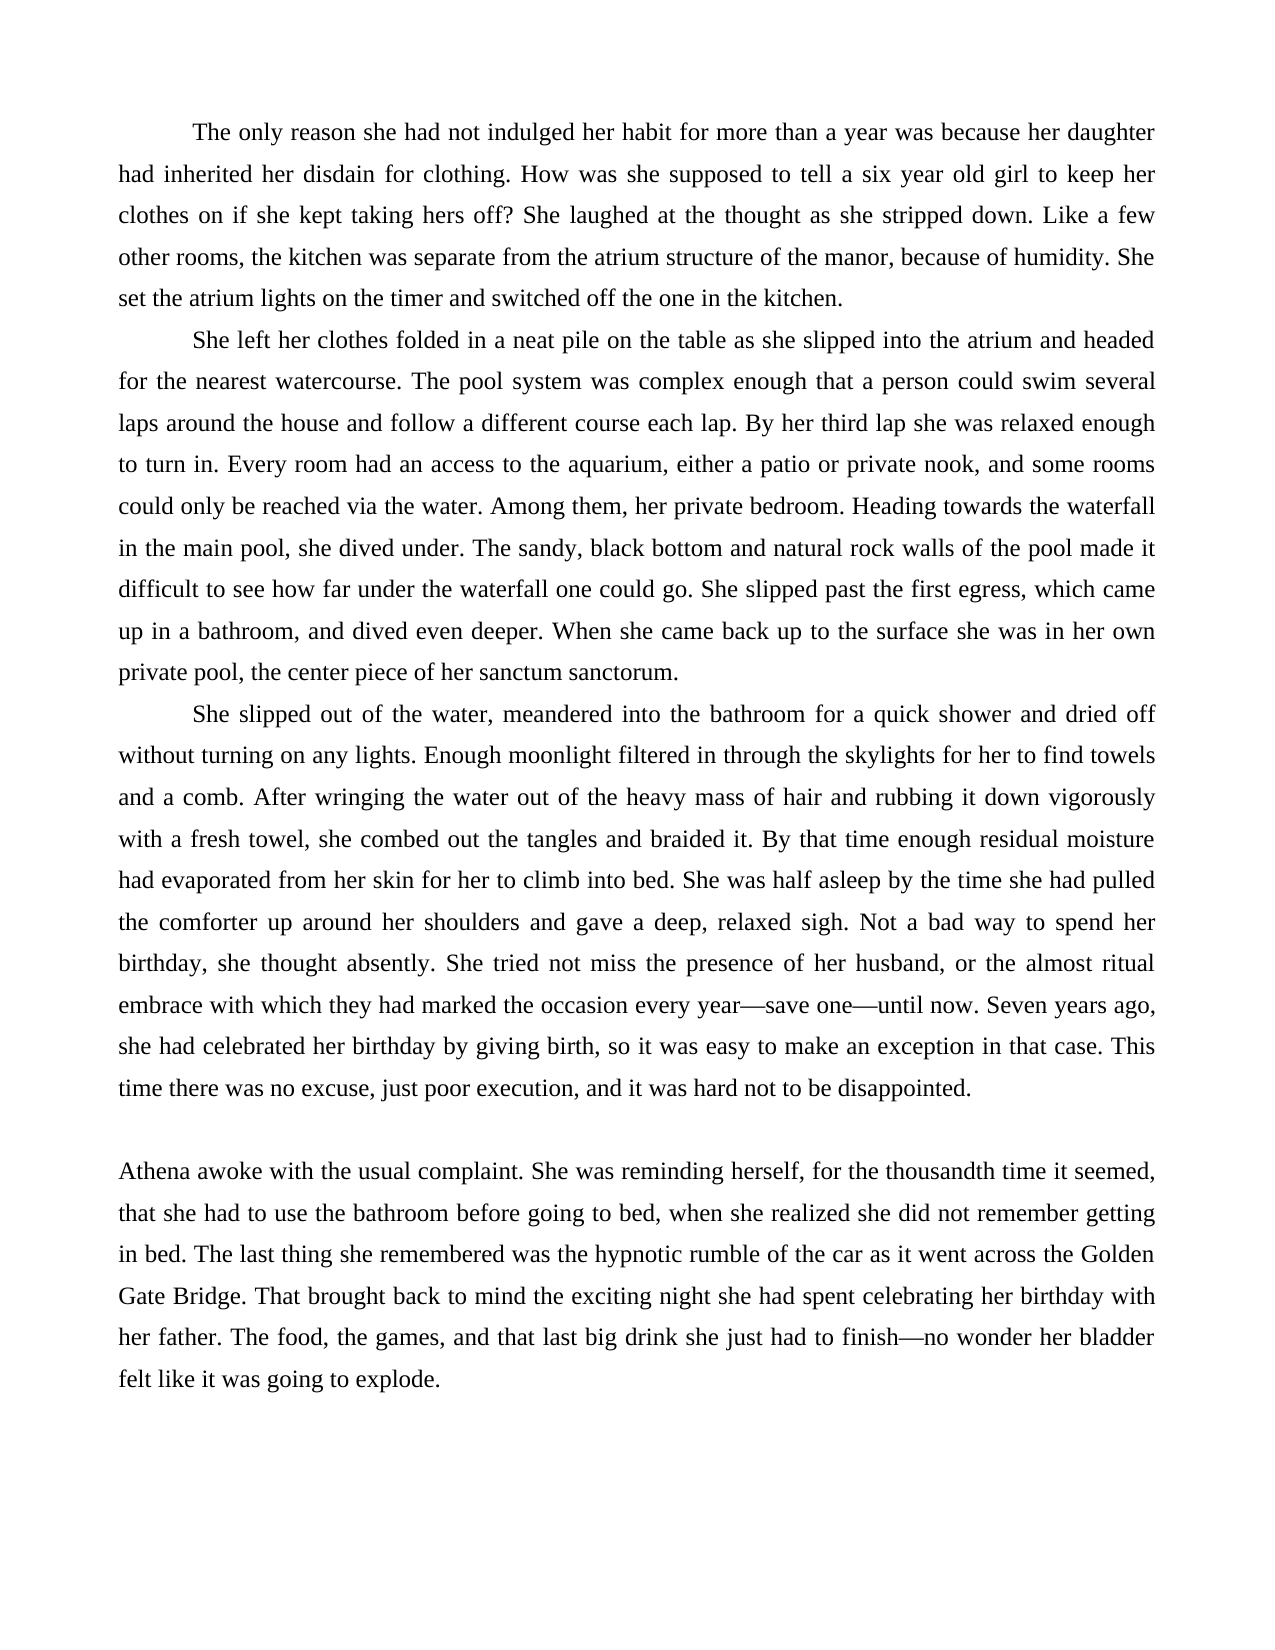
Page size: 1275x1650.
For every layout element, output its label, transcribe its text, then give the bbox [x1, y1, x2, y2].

text She left her clothes folded in a neat pile on the table as she slipped into the atrium and headed for the nearest watercourse. The pool system was complex enough that a person could swim several laps around the house and follow a different course each lap. By her third lap she was relaxed enough to turn in. Every room had an access to the aquarium, either a patio or private nook, and some rooms could only be reached via the water. Among them, her private bedroom. Heading towards the waterfall in the main pool, she dived under. The sandy, black bottom and natural rock walls of the pool made it difficult to see how far under the waterfall one could go. She slipped past the first egress, which came up in a bathroom, and dived even deeper. When she came back up to the surface she was in her own private pool, the center piece of her sanctum sanctorum. [118, 326, 1157, 686]
text The only reason she had not indulged her habit for more than a year was because her daughter had inherited her disdain for clothing. How was she supposed to tell a six year old girl to keep her clothes on if she kept taking hers off? She laughed at the thought as she stripped down. Like a few other rooms, the kitchen was separate from the atrium structure of the manor, because of humidity. She set the atrium lights on the timer and switched off the one in the kitchen. [118, 118, 1157, 312]
text Athena awoke with the usual complaint. She was reminding herself, for the thousandth time it seemed, that she had to use the bathroom before going to bed, when she realized she did not remember getting in bed. The last thing she remembered was the hypnotic rumble of the car as it went across the Golden Gate Bridge. That brought back to mind the exciting night she had spent celebrating her birthday with her father. The food, the games, and that last big drink she just had to finish—no wonder her bladder felt like it was going to explode. [118, 1157, 1157, 1393]
text She slipped out of the water, meandered into the bathroom for a quick shower and dried off without turning on any lights. Enough moonlight filtered in through the skylights for her to find towels and a comb. After wringing the water out of the heavy mass of hair and rubbing it down vigorously with a fresh towel, she combed out the tangles and braided it. By that time enough residual moisture had evaporated from her skin for her to climb into bed. She was half asleep by the time she had pulled the comforter up around her shoulders and gave a deep, relaxed sigh. Not a bad way to spend her birthday, she thought absently. She tried not miss the presence of her husband, or the almost ritual embrace with which they had marked the occasion every year—save one—until now. Seven years ago, she had celebrated her birthday by giving birth, so it was easy to make an exception in that case. This time there was no excuse, just poor execution, and it was hard not to be disappointed. [118, 700, 1157, 1102]
